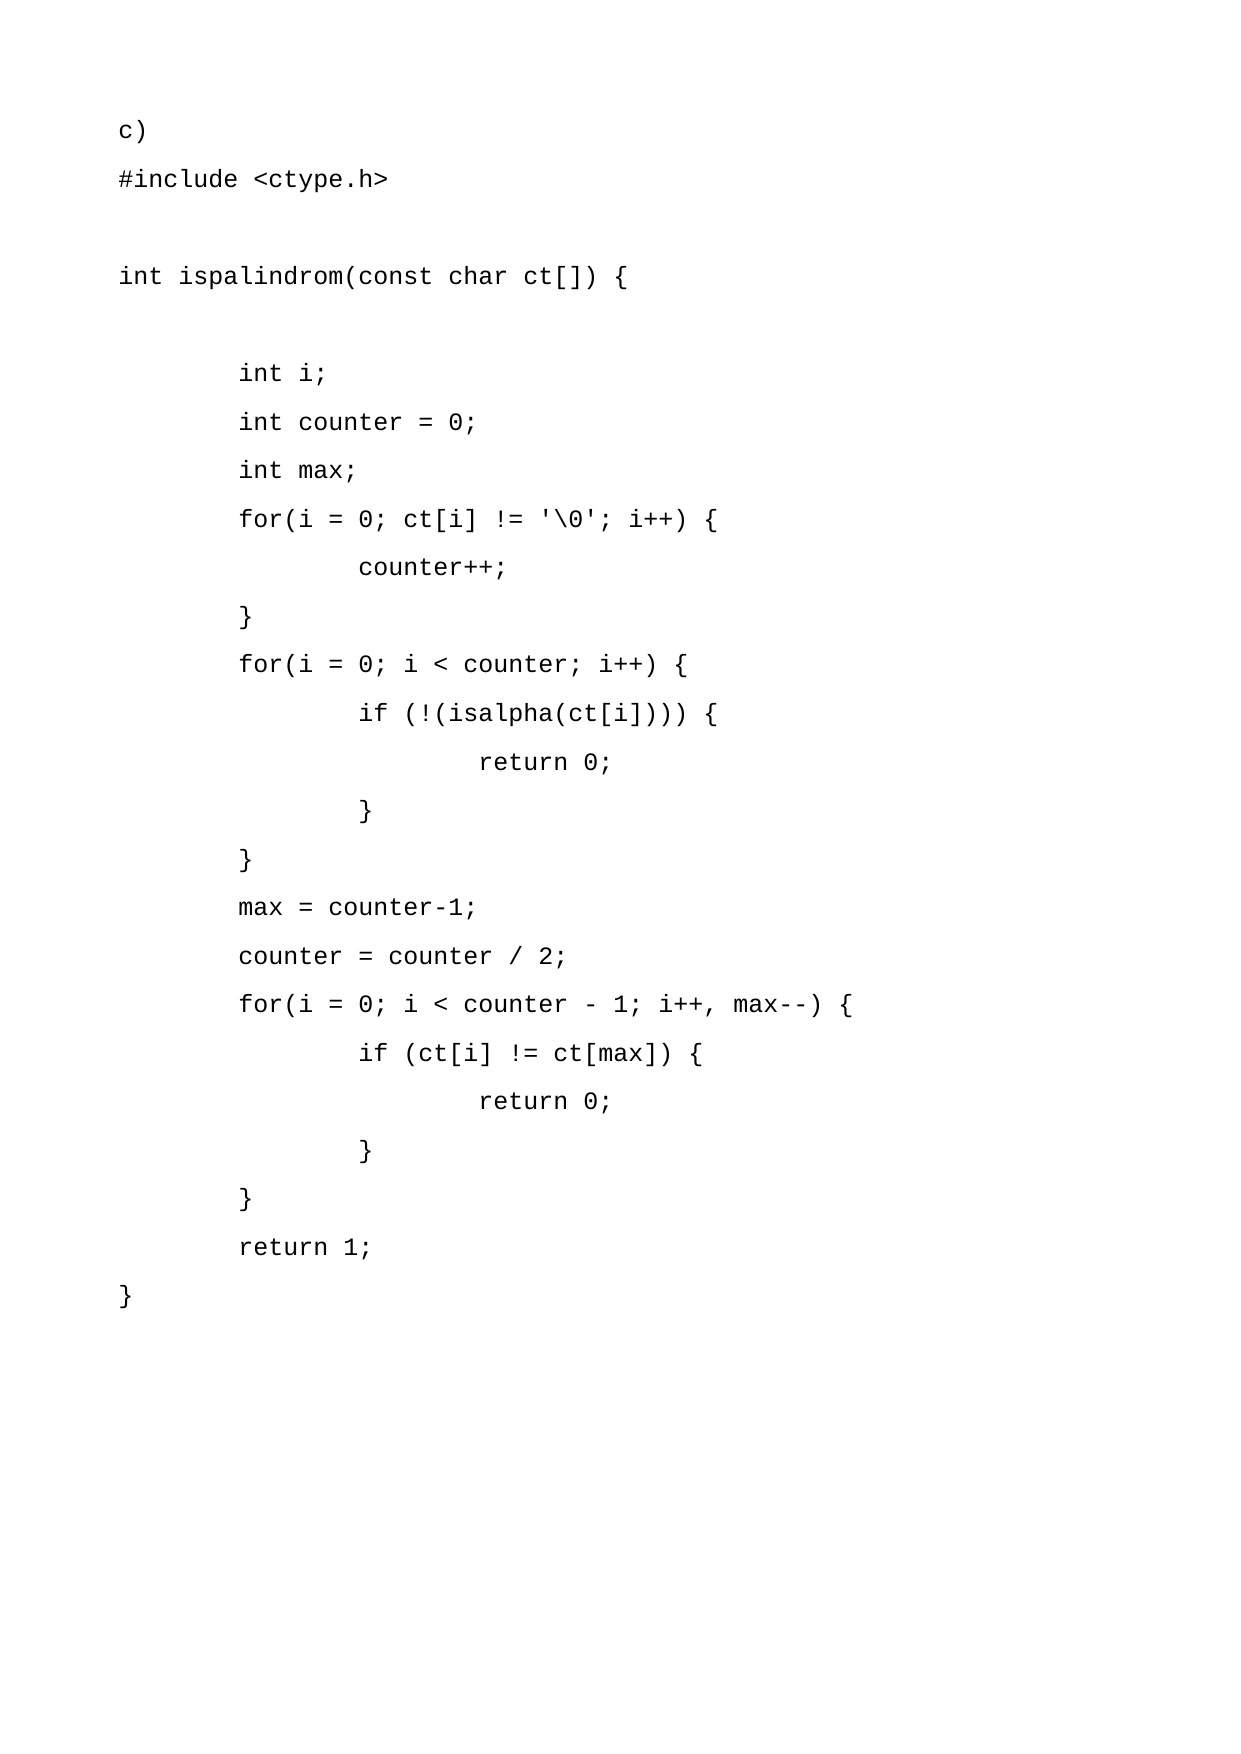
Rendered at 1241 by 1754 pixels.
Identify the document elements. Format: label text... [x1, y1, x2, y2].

text } [118, 1137, 1122, 1166]
text if (!(isalpha(ct[i]))) { [118, 701, 1122, 729]
text } [118, 1283, 1122, 1311]
text } [118, 603, 1122, 632]
text int max; [118, 458, 1122, 486]
text } [118, 798, 1122, 826]
text } [118, 846, 1122, 874]
text int i; [118, 361, 1122, 389]
text int counter = 0; [118, 409, 1122, 438]
text for(i = 0; ct[i] != '\0'; i++) { [118, 506, 1122, 535]
text } [118, 1186, 1122, 1214]
text max = counter-1; [118, 895, 1122, 923]
text return 0; [118, 749, 1122, 777]
text int ispalindrom(const char ct[]) { [118, 264, 1122, 292]
text c) [118, 118, 1122, 146]
text counter = counter / 2; [118, 943, 1122, 972]
text for(i = 0; i < counter; i++) { [118, 652, 1122, 680]
text return 1; [118, 1234, 1122, 1263]
text counter++; [118, 555, 1122, 583]
text if (ct[i] != ct[max]) { [118, 1040, 1122, 1069]
text return 0; [118, 1089, 1122, 1117]
text for(i = 0; i < counter - 1; i++, max--) { [118, 992, 1122, 1020]
text #include <ctype.h> [118, 167, 1122, 195]
